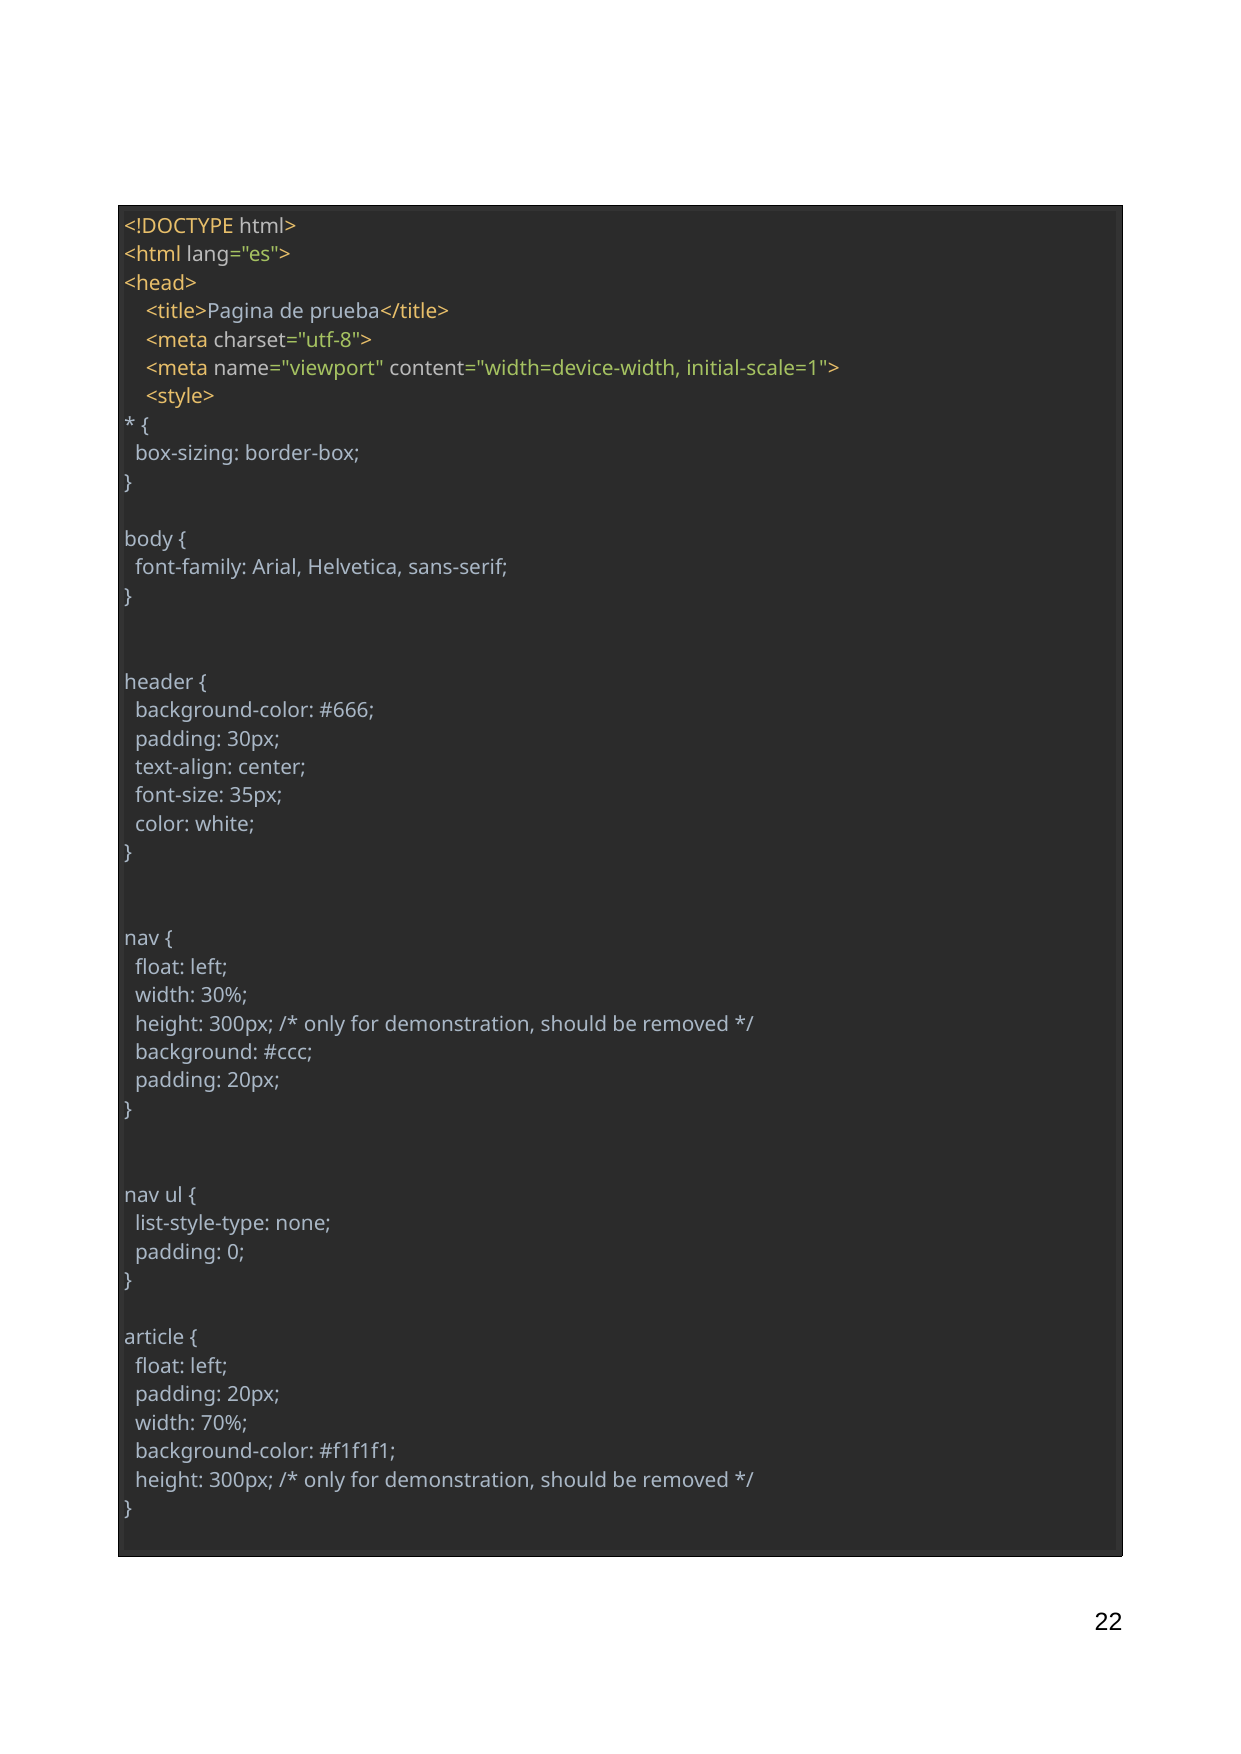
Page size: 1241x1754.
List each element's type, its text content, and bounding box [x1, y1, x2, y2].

table_header <!DOCTYPE html> <html lang="es"> <head> <title>Pagina de prueba</title> <meta charset="utf-8"> <meta name="viewport" content="width=device-width, initial-scale=1"> <style> * { box-sizing: border-box; } body { font-family: Arial, Helvetica, sans-serif; } header { background-color: #666; padding: 30px; text-align: center; font-size: 35px; color: white; } nav { float: left; width: 30%; height: 300px; /* only for demonstration, should be removed */ background: #ccc; padding: 20px; } nav ul { list-style-type: none; padding: 0; } article { float: left; padding: 20px; width: 70%; background-color: #f1f1f1; height: 300px; /* only for demonstration, should be removed */ } [119, 206, 1122, 1556]
